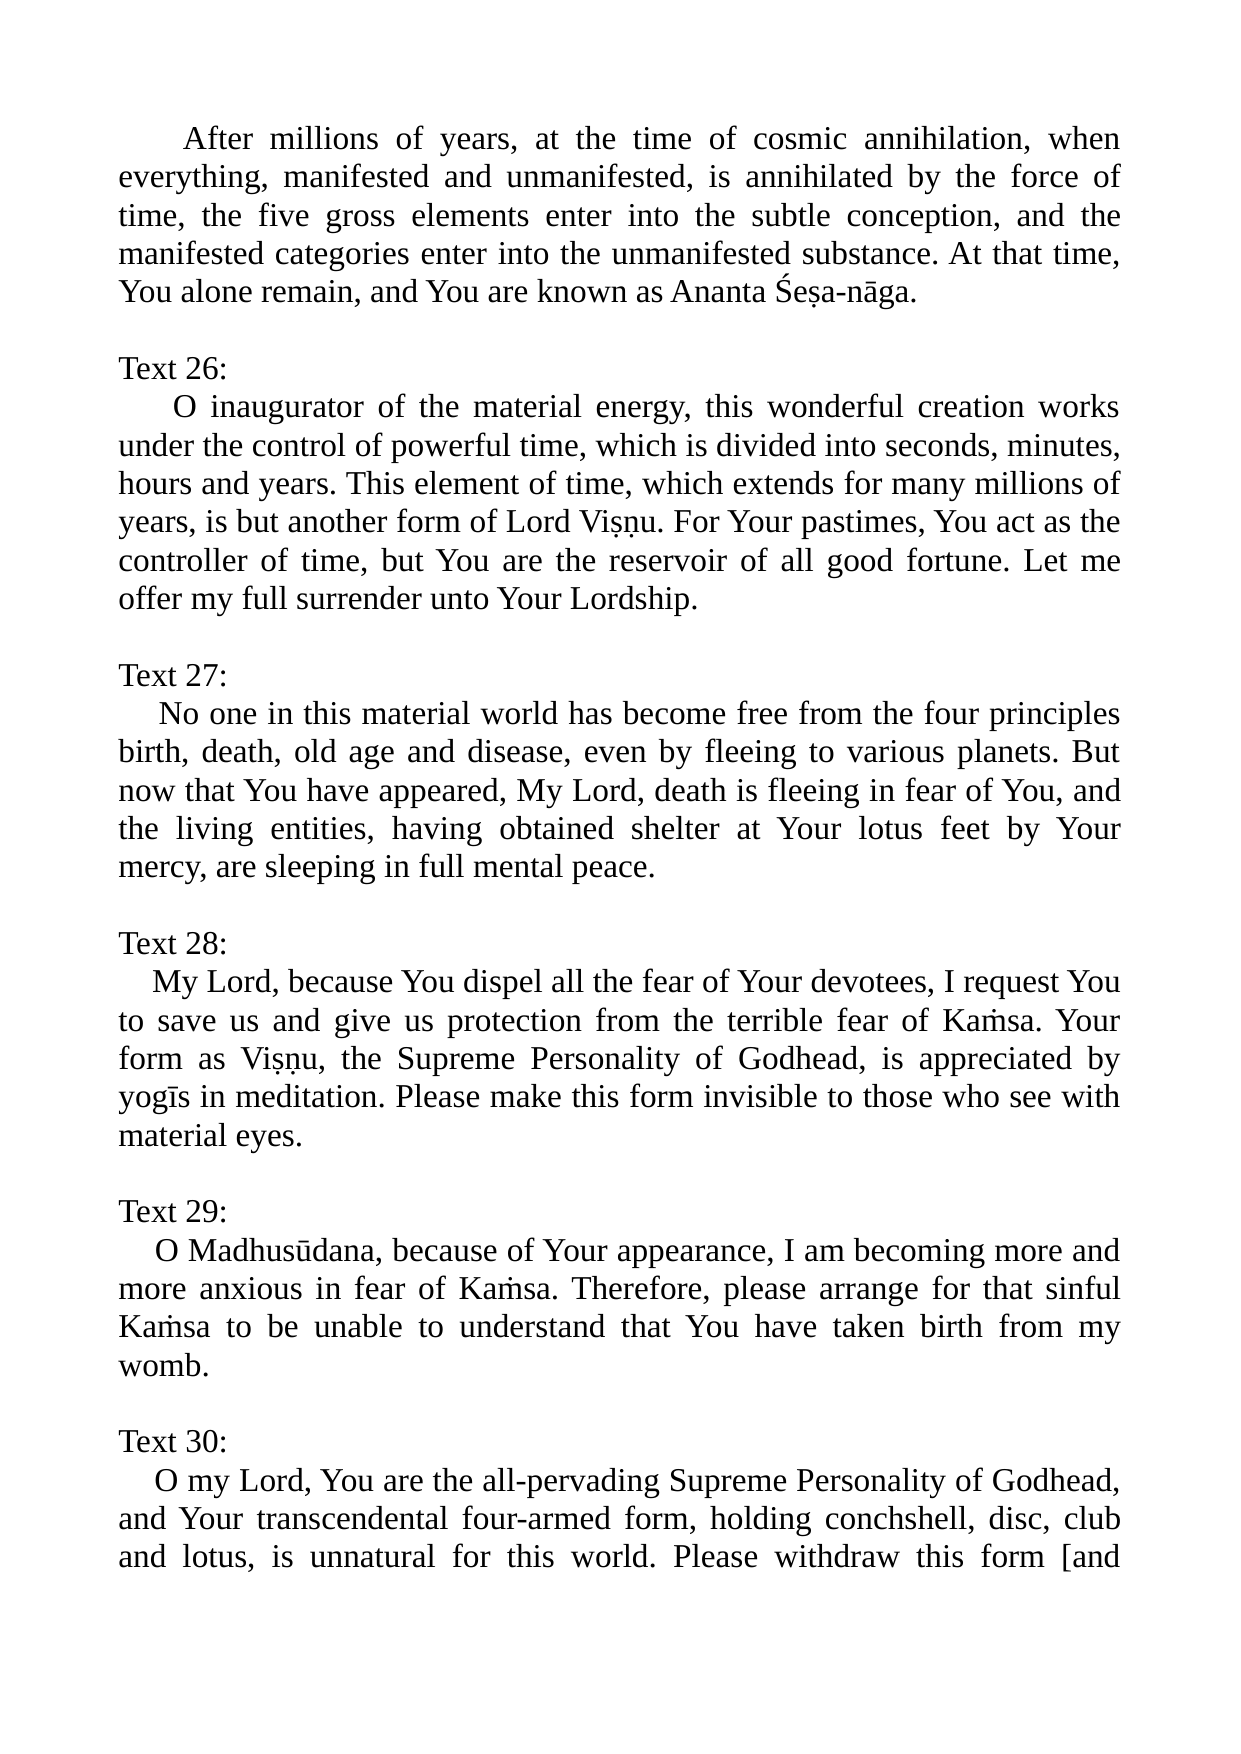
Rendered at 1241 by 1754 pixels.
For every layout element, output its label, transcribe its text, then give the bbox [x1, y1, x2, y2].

text Text 29: [118, 1191, 1122, 1230]
text O inaugurator of the material energy, this wonderful creation works under the control of powerful time, which is divided into seconds, minutes, hours and years. This element of time, which extends for many millions of years, is but another form of Lord Viṣṇu. For Your pastimes, You act as the controller of time, but You are the reservoir of all good fortune. Let me offer my full surrender unto Your Lordship. [118, 386, 1122, 616]
text My Lord, because You dispel all the fear of Your devotees, I request You to save us and give us protection from the terrible fear of Kaṁsa. Your form as Viṣṇu, the Supreme Personality of Godhead, is appreciated by yogīs in meditation. Please make this form invisible to those who see with material eyes. [118, 961, 1122, 1153]
text Text 27: [118, 655, 1122, 693]
text No one in this material world has become free from the four principles birth, death, old age and disease, even by fleeing to various planets. But now that You have appeared, My Lord, death is fleeing in fear of You, and the living entities, having obtained shelter at Your lotus feet by Your mercy, are sleeping in full mental peace. [118, 693, 1122, 885]
text Text 30: [118, 1421, 1122, 1460]
text After millions of years, at the time of cosmic annihilation, when everything, manifested and unmanifested, is annihilated by the force of time, the five gross elements enter into the subtle conception, and the manifested categories enter into the unmanifested substance. At that time, You alone remain, and You are known as Ananta Śeṣa-nāga. [118, 118, 1122, 310]
text O Madhusūdana, because of Your appearance, I am becoming more and more anxious in fear of Kaṁsa. Therefore, please arrange for that sinful Kaṁsa to be unable to understand that You have taken birth from my womb. [118, 1230, 1122, 1383]
text Text 28: [118, 923, 1122, 961]
text O my Lord, You are the all-pervading Supreme Personality of Godhead, and Your transcendental four-armed form, holding conchshell, disc, club and lotus, is unnatural for this world. Please withdraw this form [and [118, 1460, 1122, 1575]
text Text 26: [118, 348, 1122, 386]
